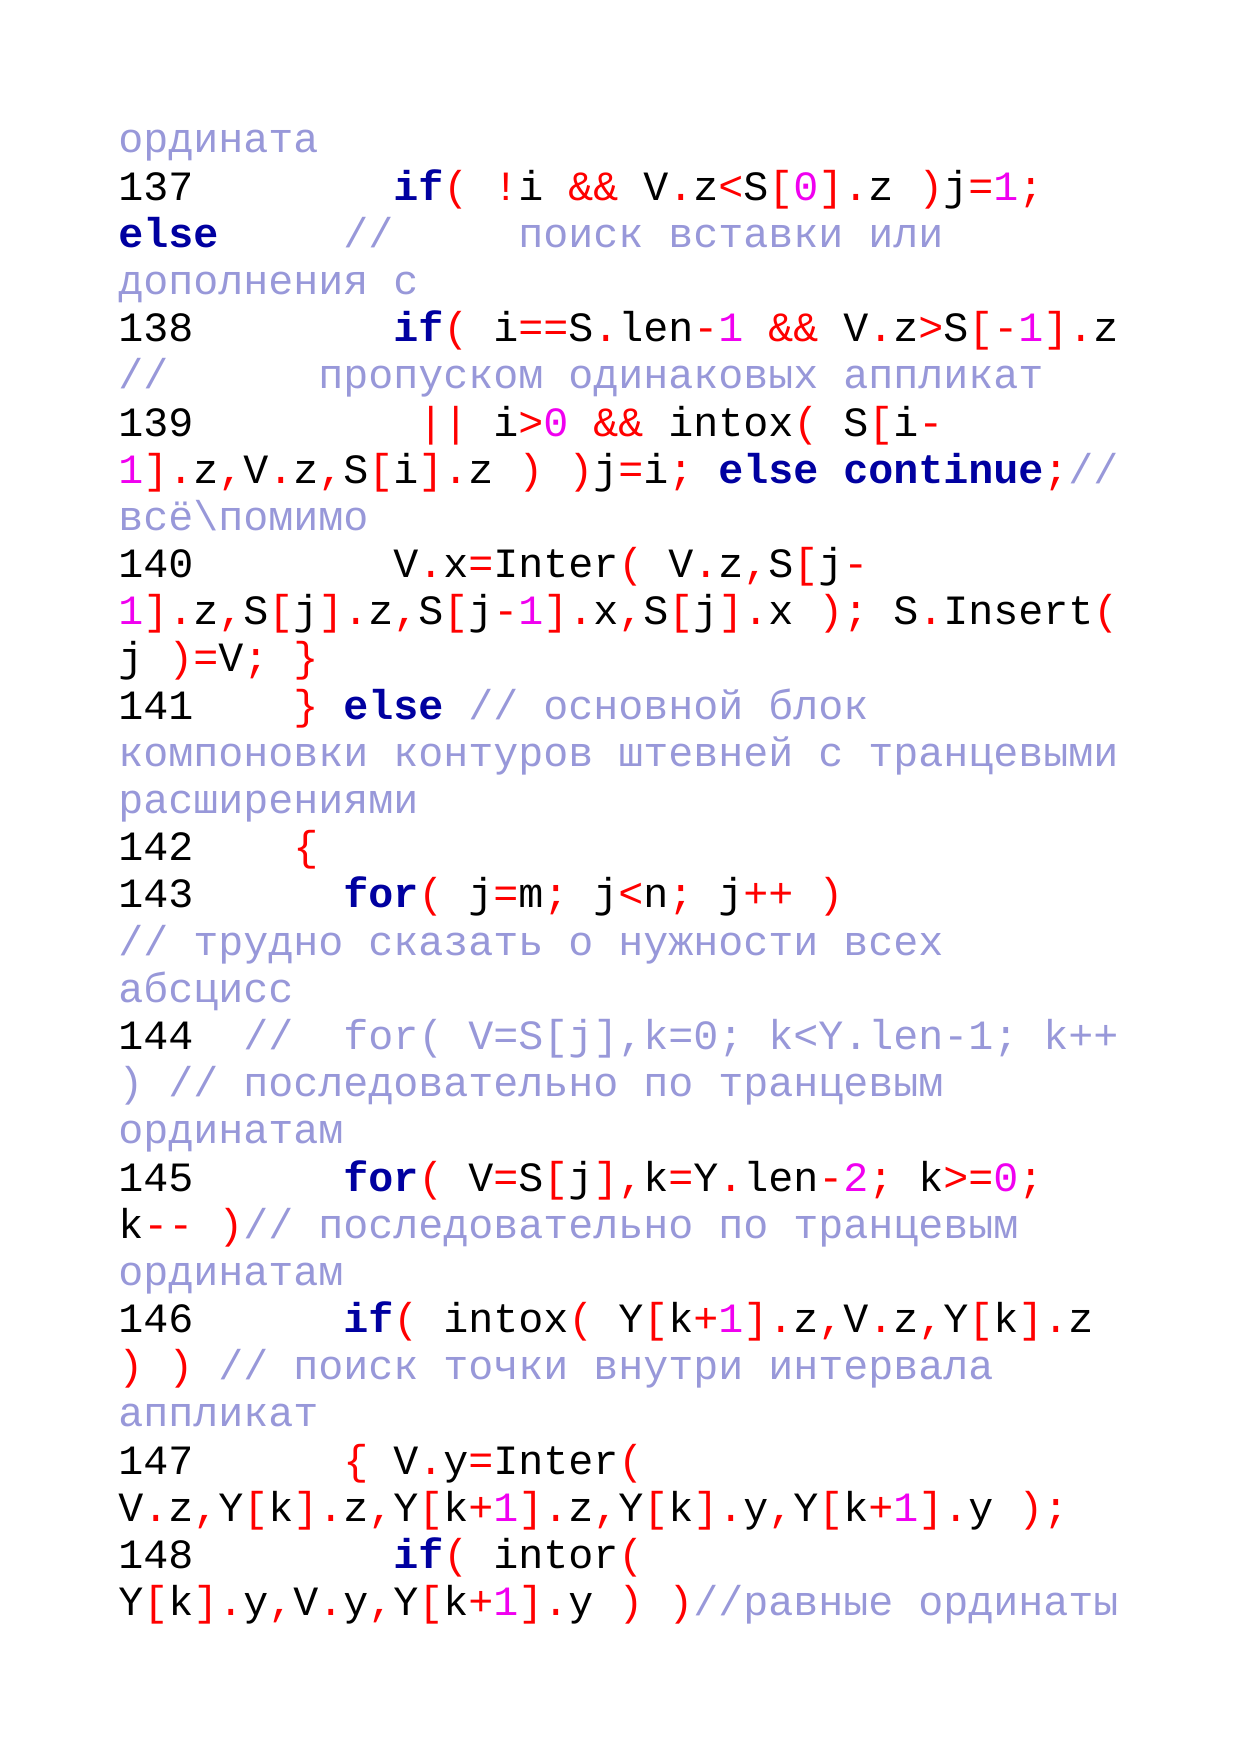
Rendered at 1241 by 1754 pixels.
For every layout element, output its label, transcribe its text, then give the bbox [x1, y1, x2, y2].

subtitle 140 V.x=Inter( V.z,S[j-1].z,S[j].z,S[j-1].x,S[j].x ); S.Insert( j )=V; } [118, 543, 1122, 684]
subtitle 147 { V.y=Inter( V.z,Y[k].z,Y[k+1].z,Y[k].y,Y[k+1].y ); [593, 1439, 1122, 1534]
subtitle 142 { [118, 826, 1122, 873]
subtitle 141 } else // основной блок компоновки контуров штевней с транцевыми расширениями [118, 684, 1122, 826]
subtitle 148 if( intor( Y[k].y,V.y,Y[k+1].y ) )//равные ординаты у вертикальной стенки [618, 1534, 1122, 1628]
subtitle 143 for( j=m; j<n; j++ ) // трудно сказать о нужности всех абсцисс [118, 873, 1122, 1015]
subtitle 146 if( intox( Y[k+1].z,V.z,Y[k].z ) ) // поиск точки внутри интервала аппликат [118, 1298, 1122, 1439]
subtitle 144 // for( V=S[j],k=0; k<Y.len-1; k++ ) // последовательно по транцевым ординатам [118, 1015, 1122, 1156]
subtitle ордината [118, 118, 1122, 165]
subtitle 145 for( V=S[j],k=Y.len-2; k>=0; k-- )// последовательно по транцевым ординатам [118, 1156, 1122, 1298]
subtitle 137 if( !i && V.z<S[0].z )j=1; else // поиск вставки или дополнения с [118, 165, 1122, 307]
subtitle 147 { V.y=Inter( V.z,Y[k].z,Y[k+1].z,Y[k].y,Y[k+1].y ); [418, 1439, 443, 1534]
subtitle 138 if( i==S.len-1 && V.z>S[-1].z // пропуском одинаковых аппликат [118, 307, 1122, 401]
subtitle 147 { V.y=Inter( V.z,Y[k].z,Y[k+1].z,Y[k].y,Y[k+1].y ); [118, 1439, 393, 1534]
subtitle 147 { V.y=Inter( V.z,Y[k].z,Y[k+1].z,Y[k].y,Y[k+1].y ); [468, 1439, 568, 1534]
subtitle 139 || i>0 && intox( S[i-1].z,V.z,S[i].z ) )j=i; else continue;// всё\помимо [118, 401, 1122, 543]
subtitle 148 if( intor( Y[k].y,V.y,Y[k+1].y ) )//равные ординаты у вертикальной стенки [118, 1534, 568, 1628]
